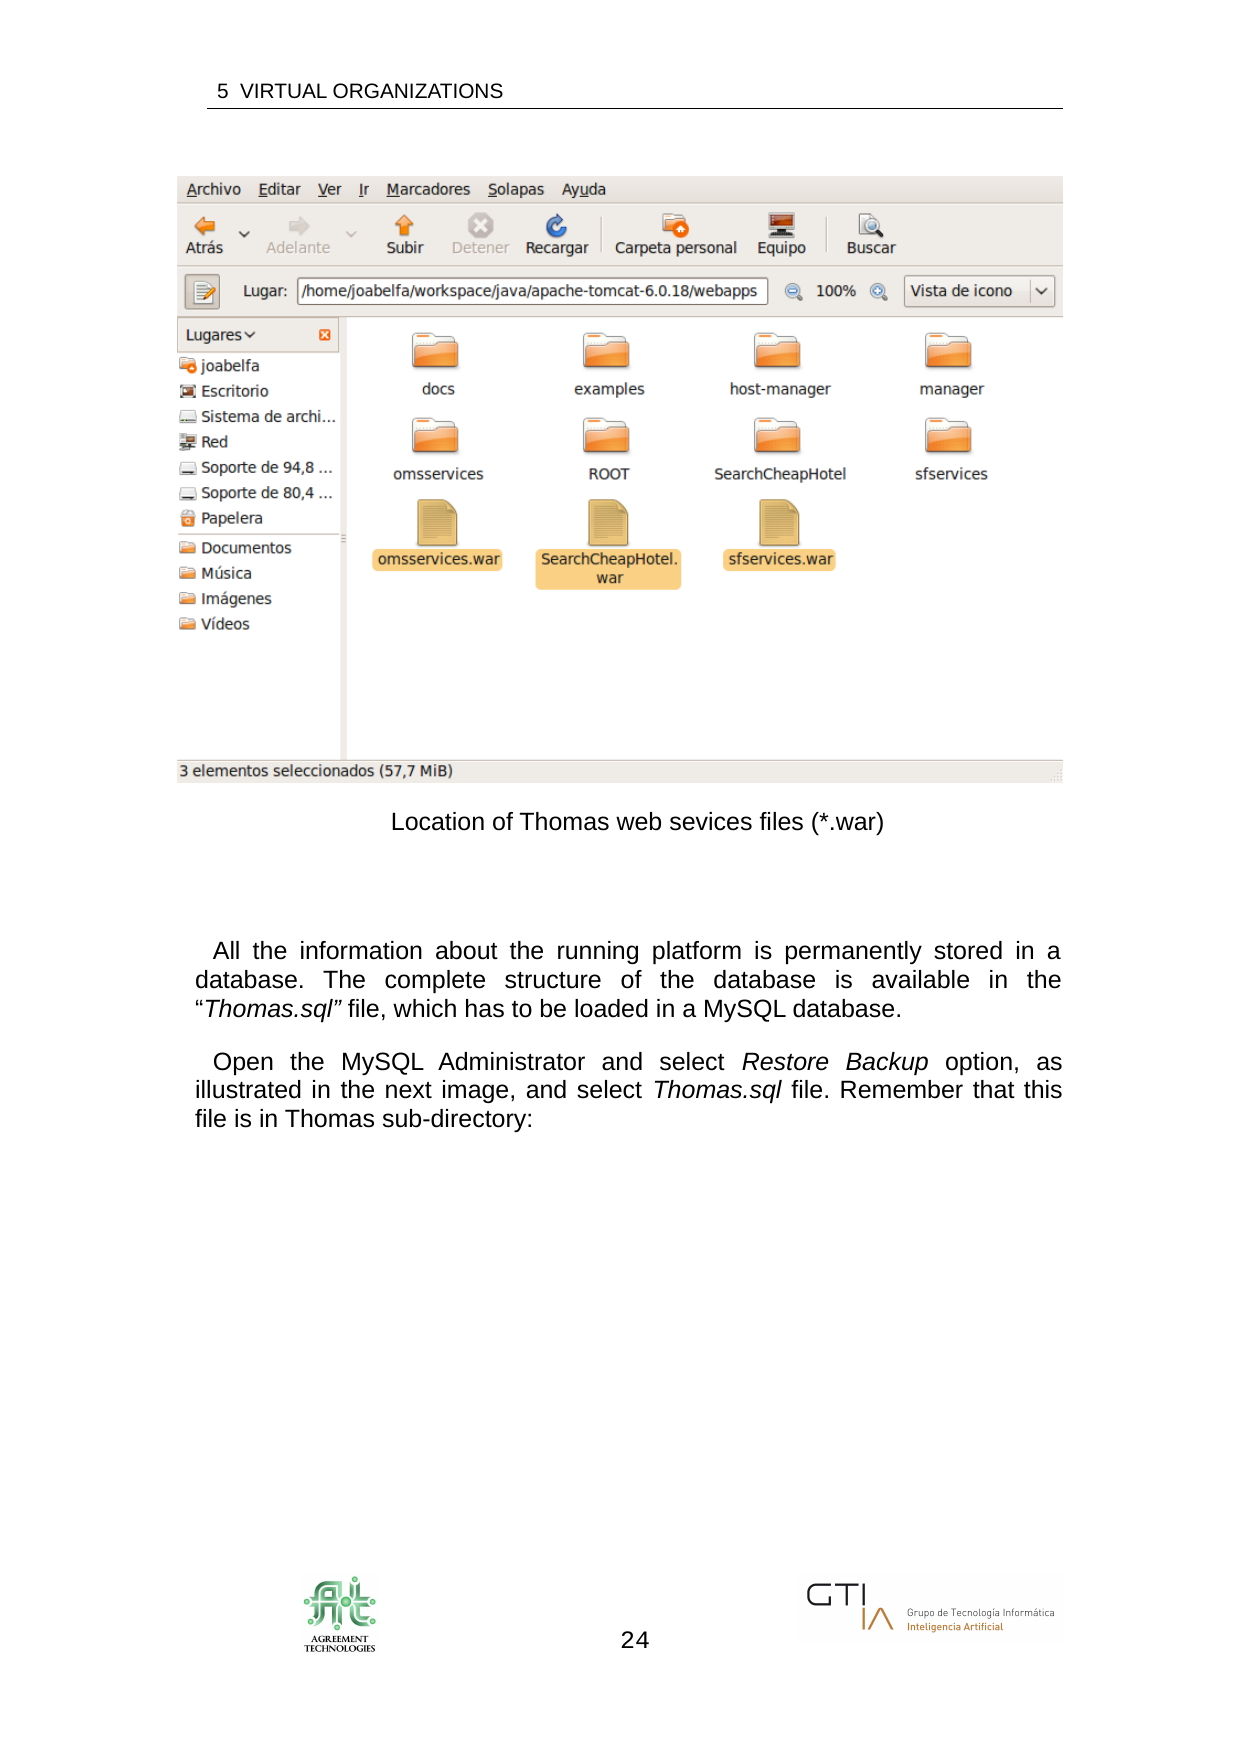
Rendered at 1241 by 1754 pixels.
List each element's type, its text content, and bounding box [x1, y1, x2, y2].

text Open the MySQL Administrator and select Restore Backup option, as illustrated in the next image, and select Thomas.sql file. Remember that this file is in Thomas sub-directory: [195, 1046, 1063, 1133]
text All the information about the running platform is permanently stored in a database. The complete structure of the database is available in the “Thomas.sql” file, which has to be loaded in a MySQL database. [195, 936, 1063, 1022]
picture [177, 176, 1063, 783]
picture [299, 1573, 380, 1657]
picture [797, 1573, 1063, 1642]
text Location of Thomas web sevices files (*.war) [195, 807, 1063, 836]
